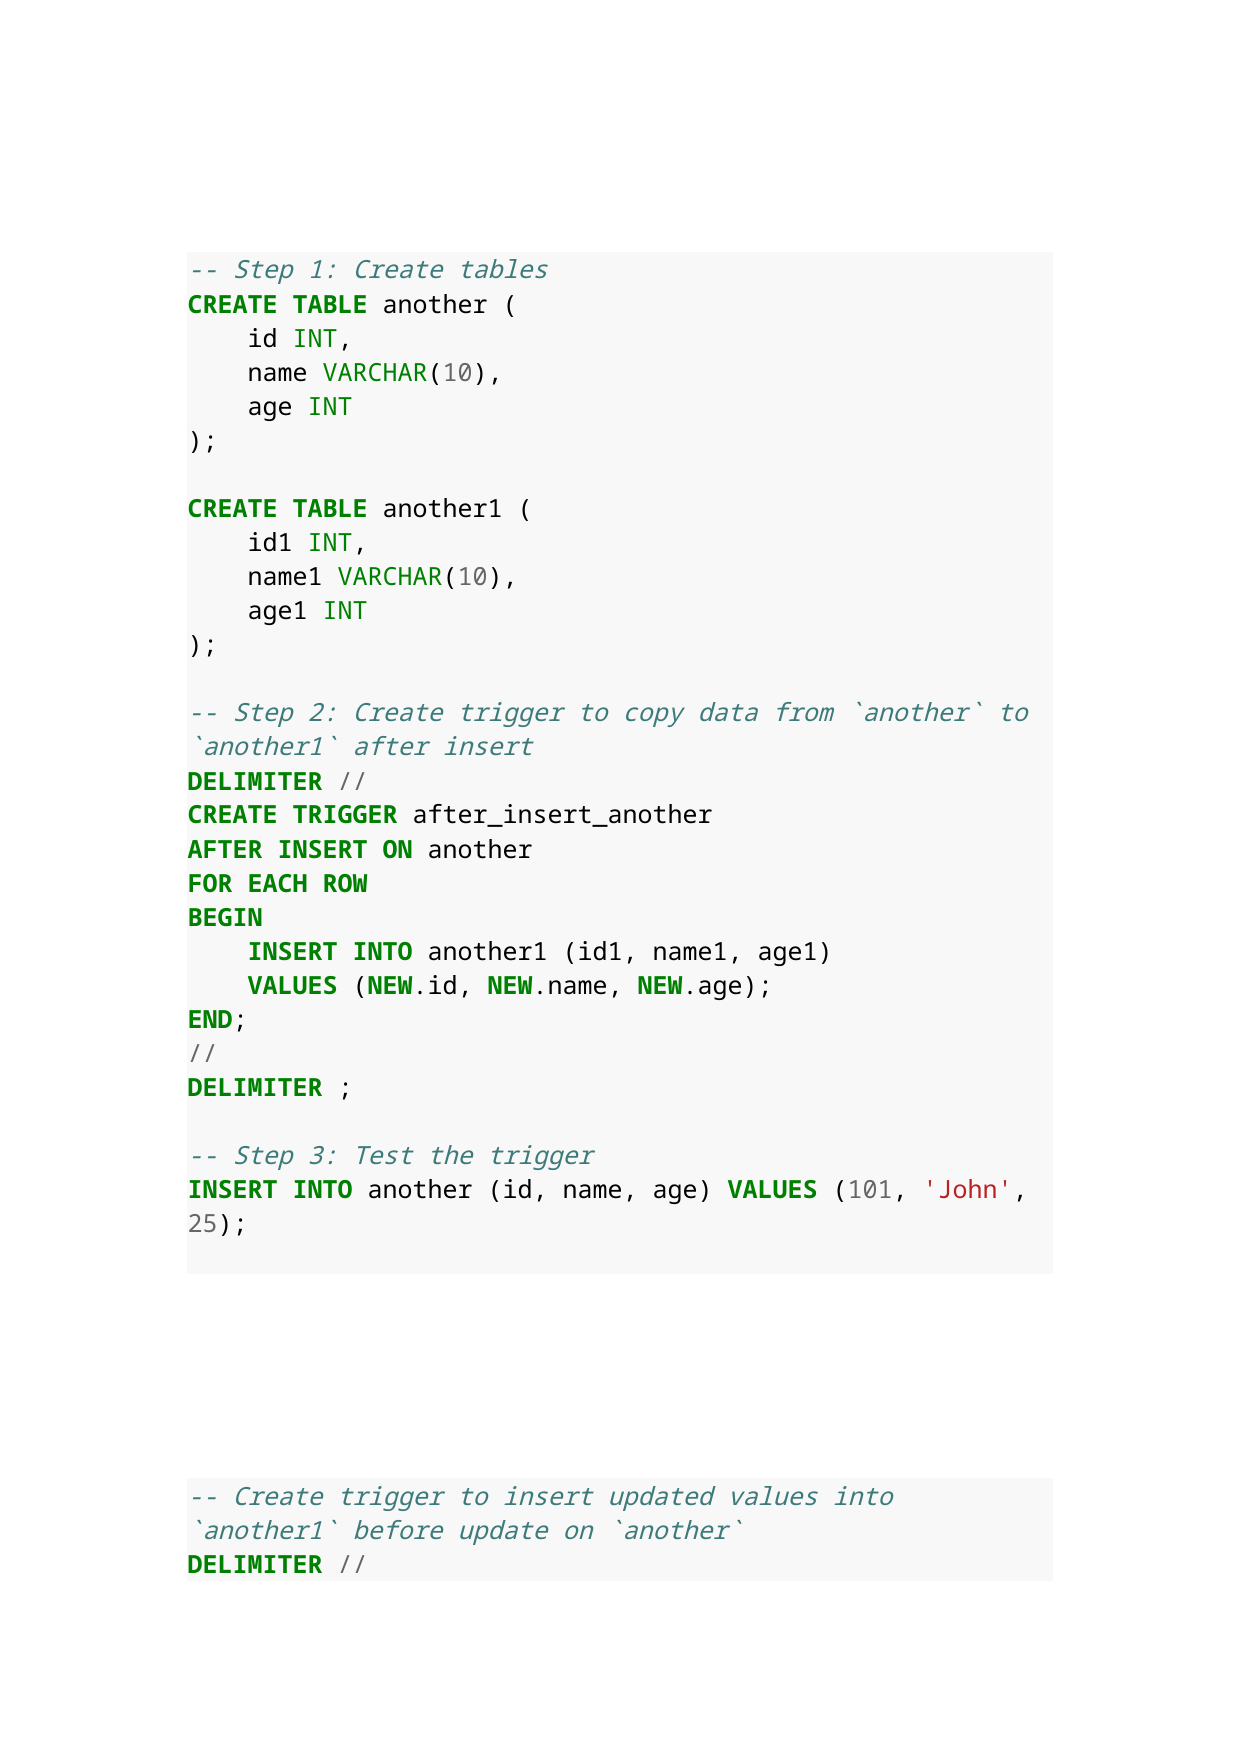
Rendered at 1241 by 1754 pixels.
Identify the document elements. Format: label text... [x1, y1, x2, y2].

text -- Create trigger to insert updated values into `another1` before update on `another` DELIMITER // [187, 1478, 1053, 1581]
text -- Step 1: Create tables CREATE TABLE another ( id INT, name VARCHAR(10), age INT ); CREATE TABLE another1 ( id1 INT, name1 VARCHAR(10), age1 INT ); -- Step 2: Create trigger to copy data from `another` to `another1` after insert DELIMITER // CREATE TRIGGER after_insert_another AFTER INSERT ON another FOR EACH ROW BEGIN INSERT INTO another1 (id1, name1, age1) VALUES (NEW.id, NEW.name, NEW.age); END; // DELIMITER ; -- Step 3: Test the trigger INSERT INTO another (id, name, age) VALUES (101, 'John', 25); [187, 252, 1053, 1274]
